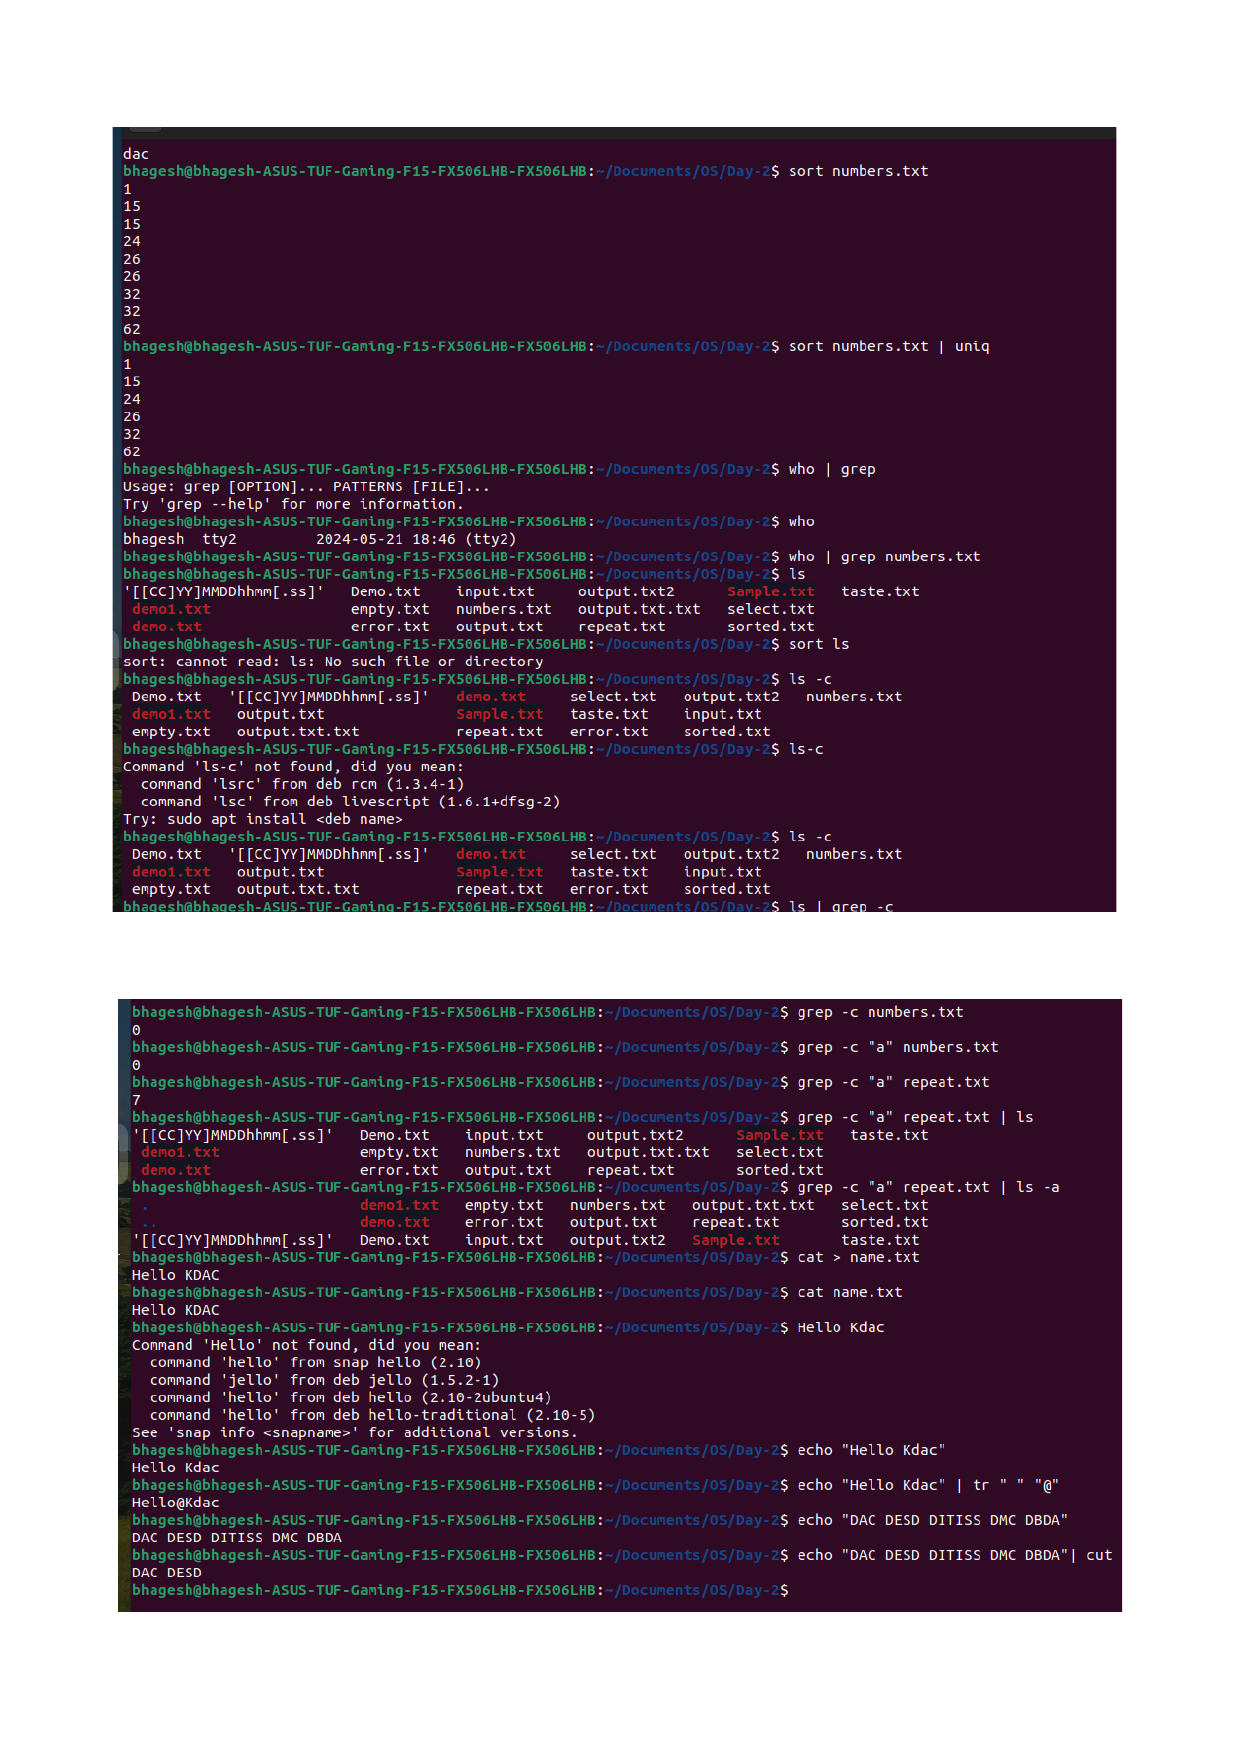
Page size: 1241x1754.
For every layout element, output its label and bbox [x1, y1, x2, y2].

picture [118, 999, 1123, 1612]
picture [112, 127, 1117, 912]
